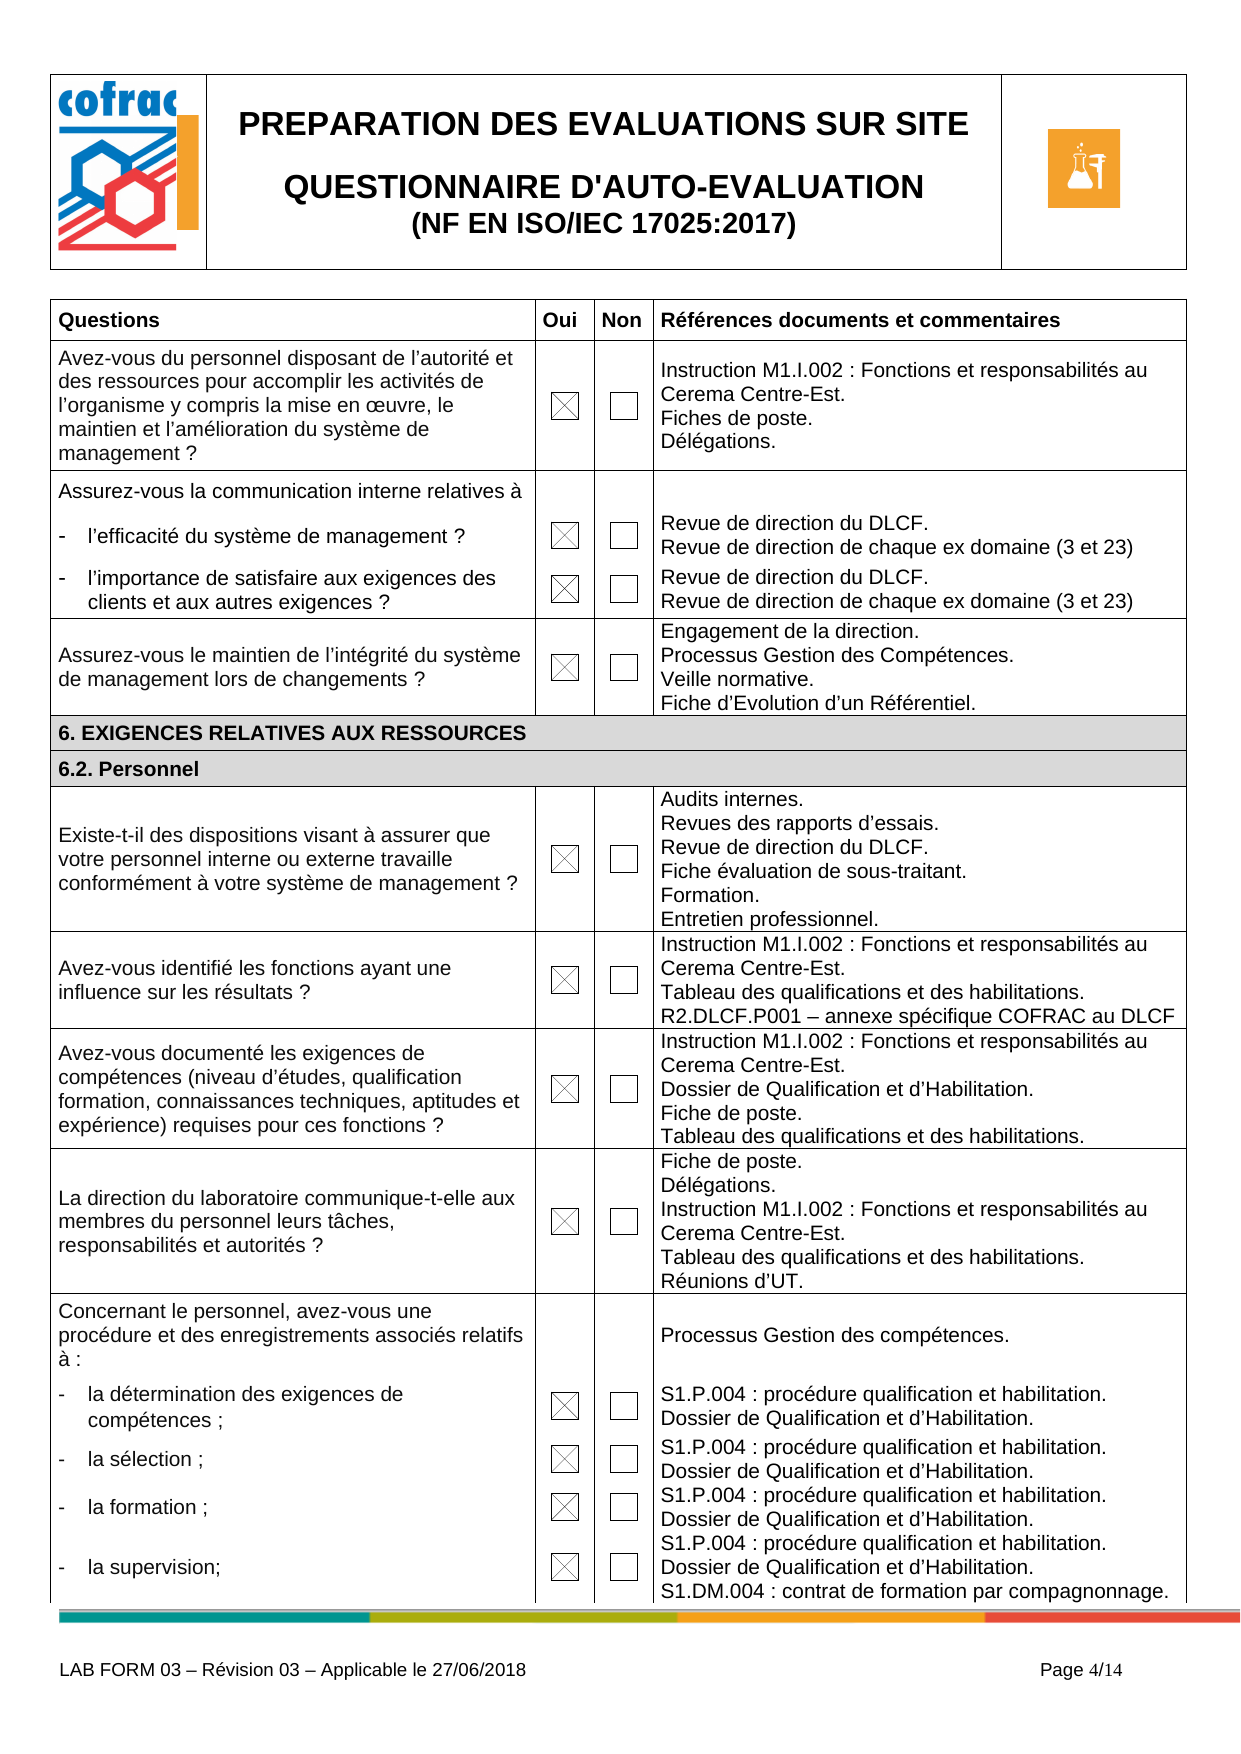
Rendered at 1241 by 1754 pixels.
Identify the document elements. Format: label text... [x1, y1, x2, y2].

table_cell S1.P.004 : procédure qualification et habilitation. Dossier de Qualification et d’Habilitation. S1.DM.004 : contrat de formation par compagnonnage. [654, 1531, 1186, 1603]
table_cell [595, 1435, 653, 1483]
table_cell Instruction M1.I.002 : Fonctions et responsabilités au Cerema Centre-Est. Dossier de Qualification et d’Habilitation. Fiche de poste. Tableau des qualifications et des habilitations. [654, 1029, 1186, 1148]
table_cell Avez-vous du personnel disposant de l’autorité et des ressources pour accomplir les activités de l’organisme y compris la mise en œuvre, le maintien et l’amélioration du système de management ? [51, 341, 535, 470]
table_cell [595, 1483, 653, 1531]
table_cell Revue de direction du DLCF. Revue de direction de chaque ex domaine (3 et 23) [654, 559, 1186, 618]
table_cell [536, 511, 594, 559]
table_cell [595, 511, 653, 559]
table_header Questions [51, 300, 535, 340]
table_header Références documents et commentaires [654, 300, 1186, 340]
table_cell S1.P.004 : procédure qualification et habilitation. Dossier de Qualification et d’Habilitation. [654, 1376, 1186, 1435]
table_cell [536, 787, 594, 931]
table_cell Fiche de poste. Délégations. Instruction M1.I.002 : Fonctions et responsabilités au Cerema Centre-Est. Tableau des qualifications et des habilitations. Réunions d’UT. [654, 1149, 1186, 1293]
table_cell [654, 471, 1186, 511]
table_header Non [595, 300, 653, 340]
table_cell 6. EXIGENCES RELATIVES AUX RESSOURCES [51, 716, 1186, 750]
table_cell [536, 559, 594, 618]
table_cell [536, 1531, 594, 1603]
table_cell [536, 619, 594, 715]
table_cell [595, 1531, 653, 1603]
table_cell [536, 341, 594, 470]
table_cell la sélection ; [51, 1435, 535, 1483]
table_cell Existe-t-il des dispositions visant à assurer que votre personnel interne ou externe travaille conformément à votre système de management ? [51, 787, 535, 931]
table_cell Revue de direction du DLCF. Revue de direction de chaque ex domaine (3 et 23) [654, 511, 1186, 559]
table_cell [536, 471, 594, 511]
table_cell [595, 1294, 653, 1376]
table_cell [536, 1376, 594, 1435]
table_header Oui [536, 300, 594, 340]
table_cell [536, 1149, 594, 1293]
table_cell la détermination des exigences de compétences ; [51, 1376, 535, 1435]
table_cell Avez-vous identifié les fonctions ayant une influence sur les résultats ? [51, 932, 535, 1027]
table_cell [536, 1029, 594, 1148]
table_cell Assurez-vous la communication interne relatives à [51, 471, 535, 511]
table_cell [595, 1376, 653, 1435]
table_cell [536, 1294, 594, 1376]
table_cell [536, 932, 594, 1027]
table_cell [595, 932, 653, 1027]
table_cell S1.P.004 : procédure qualification et habilitation. Dossier de Qualification et d’Habilitation. [654, 1435, 1186, 1483]
table_cell Avez-vous documenté les exigences de compétences (niveau d’études, qualification formation, connaissances techniques, aptitudes et expérience) requises pour ces fonctions ? [51, 1029, 535, 1148]
table_cell Concernant le personnel, avez-vous une procédure et des enregistrements associés relatifs à : [51, 1294, 535, 1376]
picture [177, 115, 199, 230]
table_cell Engagement de la direction. Processus Gestion des Compétences. Veille normative. Fiche d’Evolution d’un Référentiel. [654, 619, 1186, 715]
table_cell [595, 1149, 653, 1293]
table_cell [536, 1435, 594, 1483]
table_cell [595, 341, 653, 470]
table_cell [595, 787, 653, 931]
table_cell [595, 471, 653, 511]
table_cell S1.P.004 : procédure qualification et habilitation. Dossier de Qualification et d’Habilitation. [654, 1483, 1186, 1531]
table_cell la formation ; [51, 1483, 535, 1531]
table_cell Assurez-vous le maintien de l’intégrité du système de management lors de changements ? [51, 619, 535, 715]
picture [59, 1609, 1241, 1624]
picture [1046, 129, 1121, 208]
table_cell Instruction M1.I.002 : Fonctions et responsabilités au Cerema Centre-Est. Fiches de poste. Délégations. [654, 341, 1186, 470]
table_cell [595, 559, 653, 618]
table_cell [595, 1029, 653, 1148]
table_cell Audits internes. Revues des rapports d’essais. Revue de direction du DLCF. Fiche évaluation de sous-traitant. Formation. Entretien professionnel. [654, 787, 1186, 931]
table_cell l’efficacité du système de management ? [51, 511, 535, 559]
table_cell l’importance de satisfaire aux exigences des clients et aux autres exigences ? [51, 559, 535, 618]
table_cell La direction du laboratoire communique-t-elle aux membres du personnel leurs tâches, responsabilités et autorités ? [51, 1149, 535, 1293]
table_cell [595, 619, 653, 715]
table_cell 6.2. Personnel [51, 751, 1186, 786]
table_cell [536, 1483, 594, 1531]
table_cell Processus Gestion des compétences. [654, 1294, 1186, 1376]
table_cell Instruction M1.I.002 : Fonctions et responsabilités au Cerema Centre-Est. Tableau des qualifications et des habilitations. R2.DLCF.P001 – annexe spécifique COFRAC au DLCF [654, 932, 1186, 1027]
table_cell la supervision; [51, 1531, 535, 1603]
